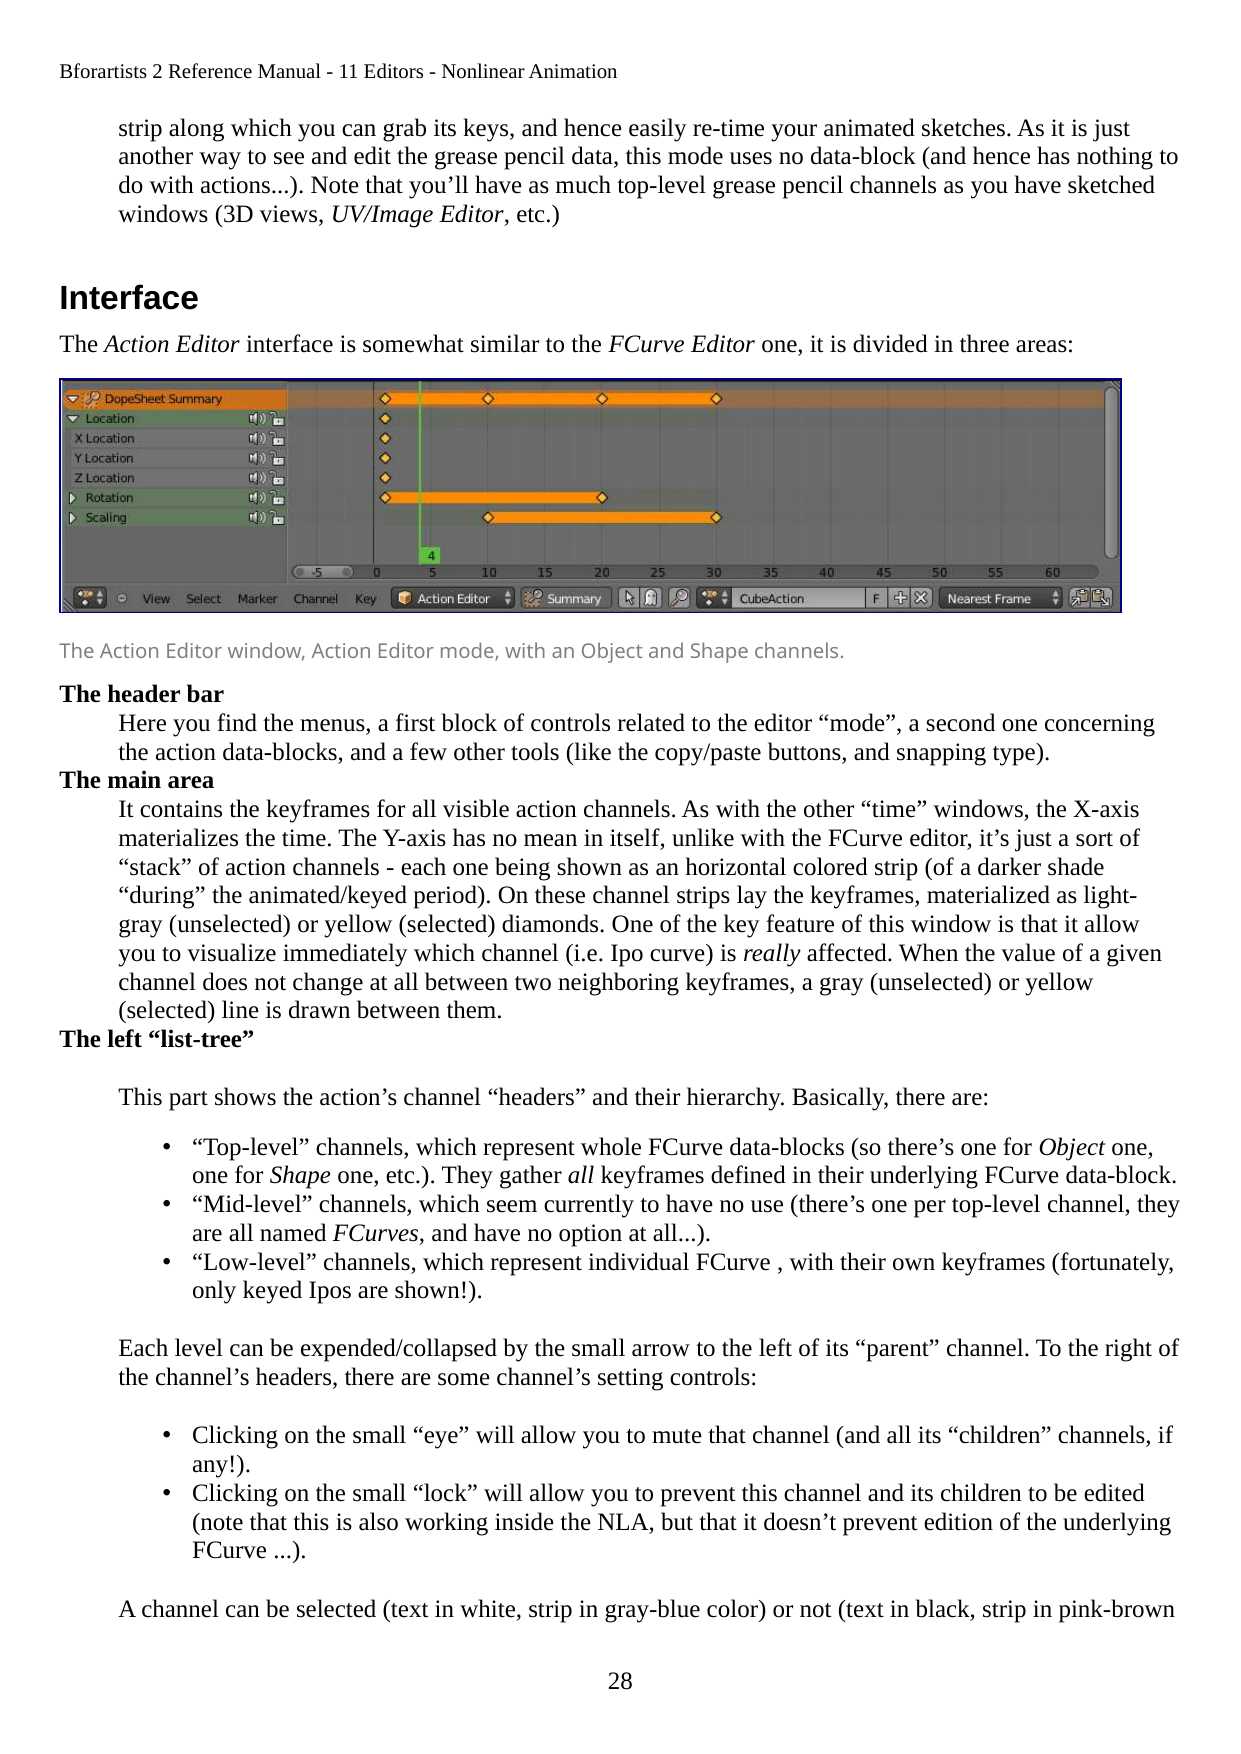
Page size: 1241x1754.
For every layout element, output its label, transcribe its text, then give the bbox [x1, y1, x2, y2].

list “Top-level” channels, which represent whole FCurve data-blocks (so there’s one for Object one, one for Shape one, etc.). They gather all keyframes defined in their underlying FCurve data-block. [162, 1132, 1181, 1189]
text The Action Editor window, Action Editor mode, with an Object and Shape channels. [59, 633, 1181, 665]
list Here you find the menus, a first block of controls related to the editor “mode”, a second one concerning the action data-blocks, and a few other tools (like the copy/paste buttons, and snapping type). [118, 708, 1181, 766]
subtitle The left “list-tree” [59, 1024, 1181, 1053]
text A channel can be selected (text in white, strip in gray-blue color) or not (text in black, strip in pink-brown [118, 1594, 1181, 1622]
list strip along which you can grab its keys, and hence easily re-time your animated sketches. As it is just another way to see and edit the grease pencil data, this mode uses no data-block (and hence has nothing to do with actions...). Note that you’ll have as much top-level grease pencil channels as you have sketched windows (3D views, UV/Image Editor, etc.) [118, 113, 1181, 228]
text The Action Editor interface is somewhat similar to the FCurve Editor one, it is divided in three areas: [59, 329, 1181, 358]
subtitle The header bar [59, 679, 1181, 708]
list Clicking on the small “eye” will allow you to mute that channel (and all its “children” channels, if any!). [162, 1421, 1181, 1478]
list “Low-level” channels, which represent individual FCurve , with their own keyframes (fortunately, only keyed Ipos are shown!). [162, 1247, 1181, 1304]
list Each level can be expended/collapsed by the small arrow to the left of its “parent” channel. To the right of the channel’s headers, there are some channel’s setting controls: [118, 1333, 1181, 1391]
text This part shows the action’s channel “headers” and their hierarchy. Basically, there are: [118, 1082, 1181, 1111]
subtitle The main area [59, 766, 1181, 794]
picture [61, 380, 1120, 612]
list Clicking on the small “lock” will allow you to prevent this channel and its children to be edited (note that this is also working inside the NLA, but that it doesn’t prevent edition of the underlying FCurve ...). [162, 1478, 1181, 1564]
list It contains the keyframes for all visible action channels. As with the other “time” windows, the X-axis materializes the time. The Y-axis has no mean in itself, unlike with the FCurve editor, it’s just a sort of “stack” of action channels - each one being shown as an horizontal colored strip (of a darker shade “during” the animated/keyed period). On these channel strips lay the keyframes, materialized as light-gray (unselected) or yellow (selected) diamonds. One of the key feature of this window is that it allow you to visualize immediately which channel (i.e. Ipo curve) is really affected. When the value of a given channel does not change at all between two neighboring keyframes, a gray (unselected) or yellow (selected) line is drawn between them. [118, 794, 1181, 1024]
list “Mid-level” channels, which seem currently to have no use (there’s one per top-level channel, they are all named FCurves, and have no option at all...). [162, 1189, 1181, 1247]
subtitle Interface [59, 278, 1181, 317]
